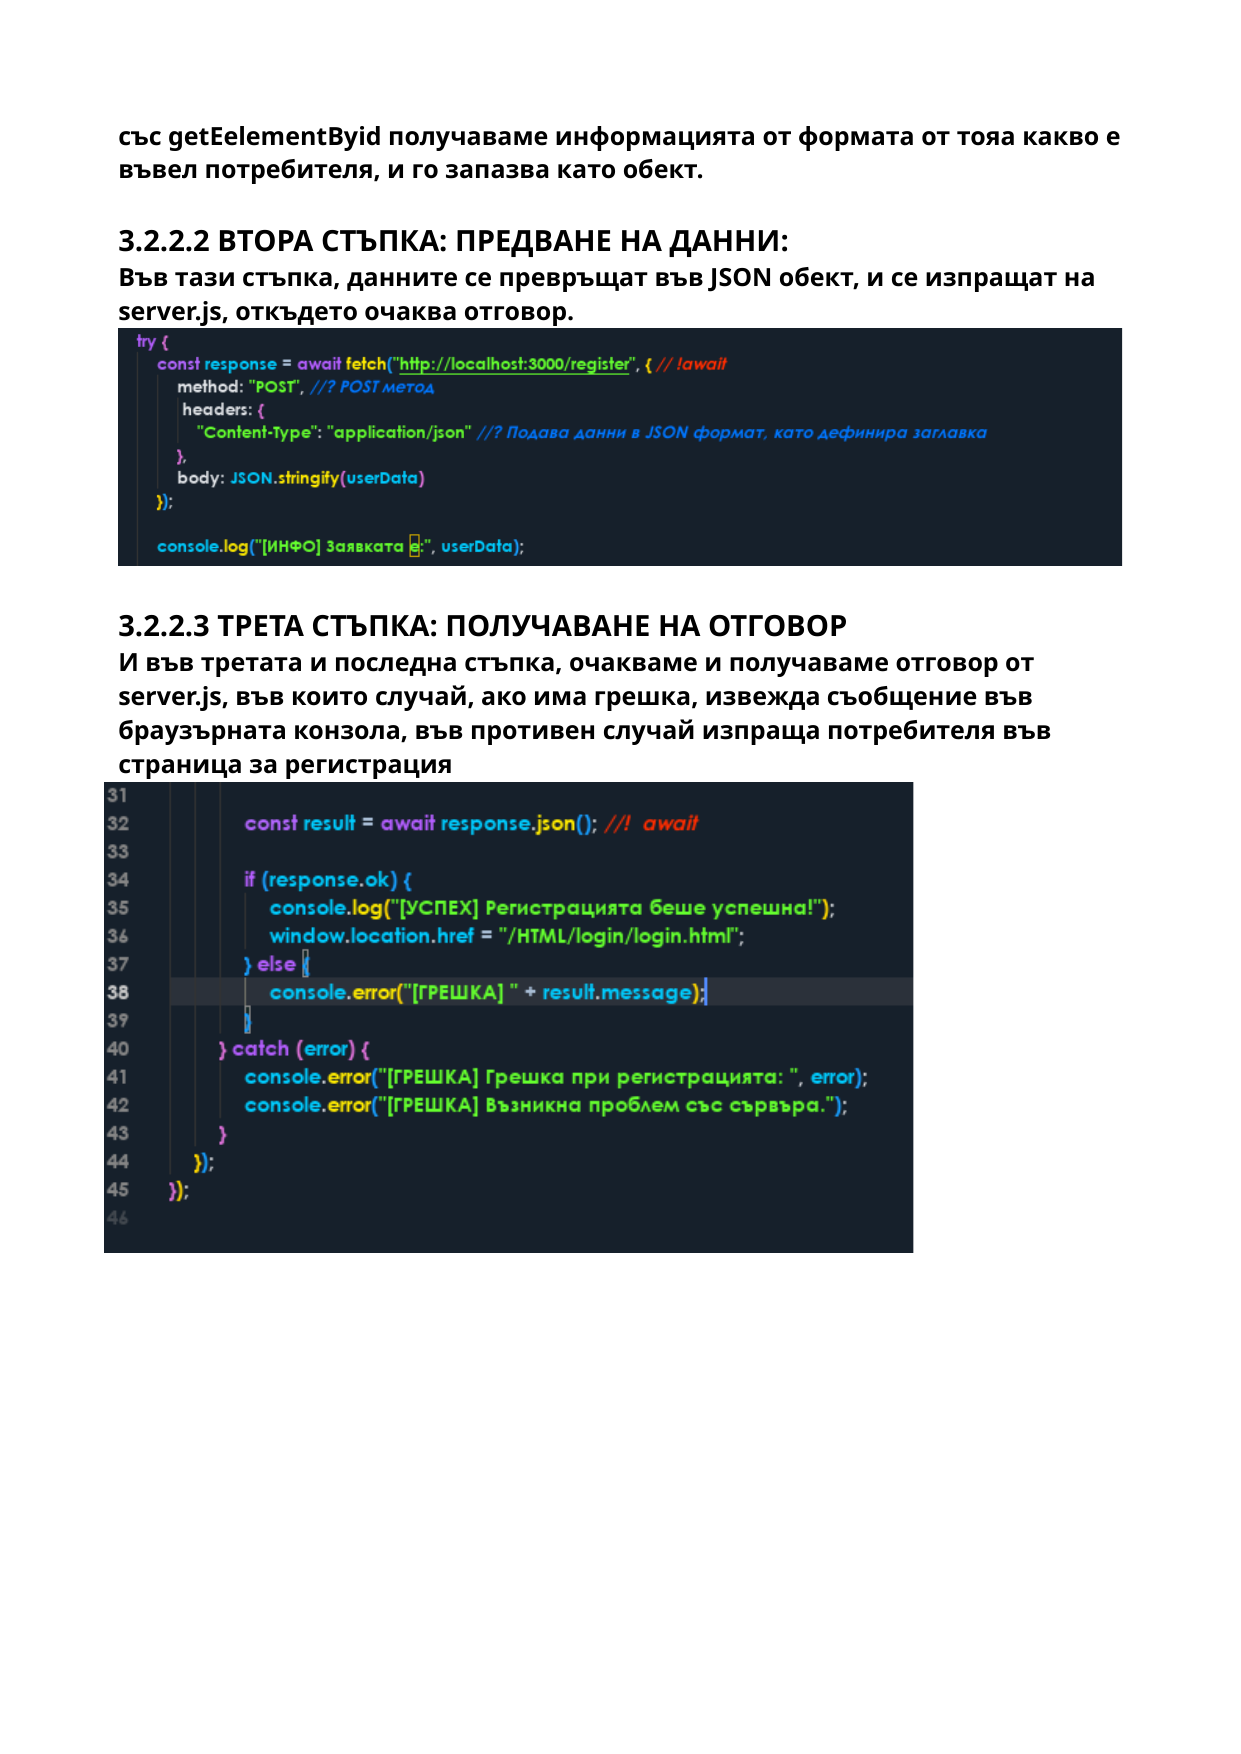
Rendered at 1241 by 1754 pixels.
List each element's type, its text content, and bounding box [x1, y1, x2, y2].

picture [104, 782, 914, 1253]
picture [118, 328, 1123, 566]
text Във тази стъпка, данните се превръщат във JSON обект, и се изпращат на server.js, откъдето очаква отговор. [118, 260, 1122, 328]
text със getEelementByid получаваме информацията от формата от тояа какво е въвел потребителя, и го запазва като обект. [118, 118, 1122, 186]
text 3.2.2.3 ТРЕТА СТЪПКА: ПОЛУЧАВАНЕ НА ОТГОВОР [118, 566, 1122, 644]
text И във третата и последна стъпка, очакваме и получаваме отговор от server.js, във които случай, ако има грешка, извежда съобщение във браузърната конзола, във противен случай изпраща потребителя във страница за регистрация [118, 644, 1122, 781]
text 3.2.2.2 ВТОРА СТЪПКА: ПРЕДВАНЕ НА ДАННИ: [118, 220, 1122, 260]
